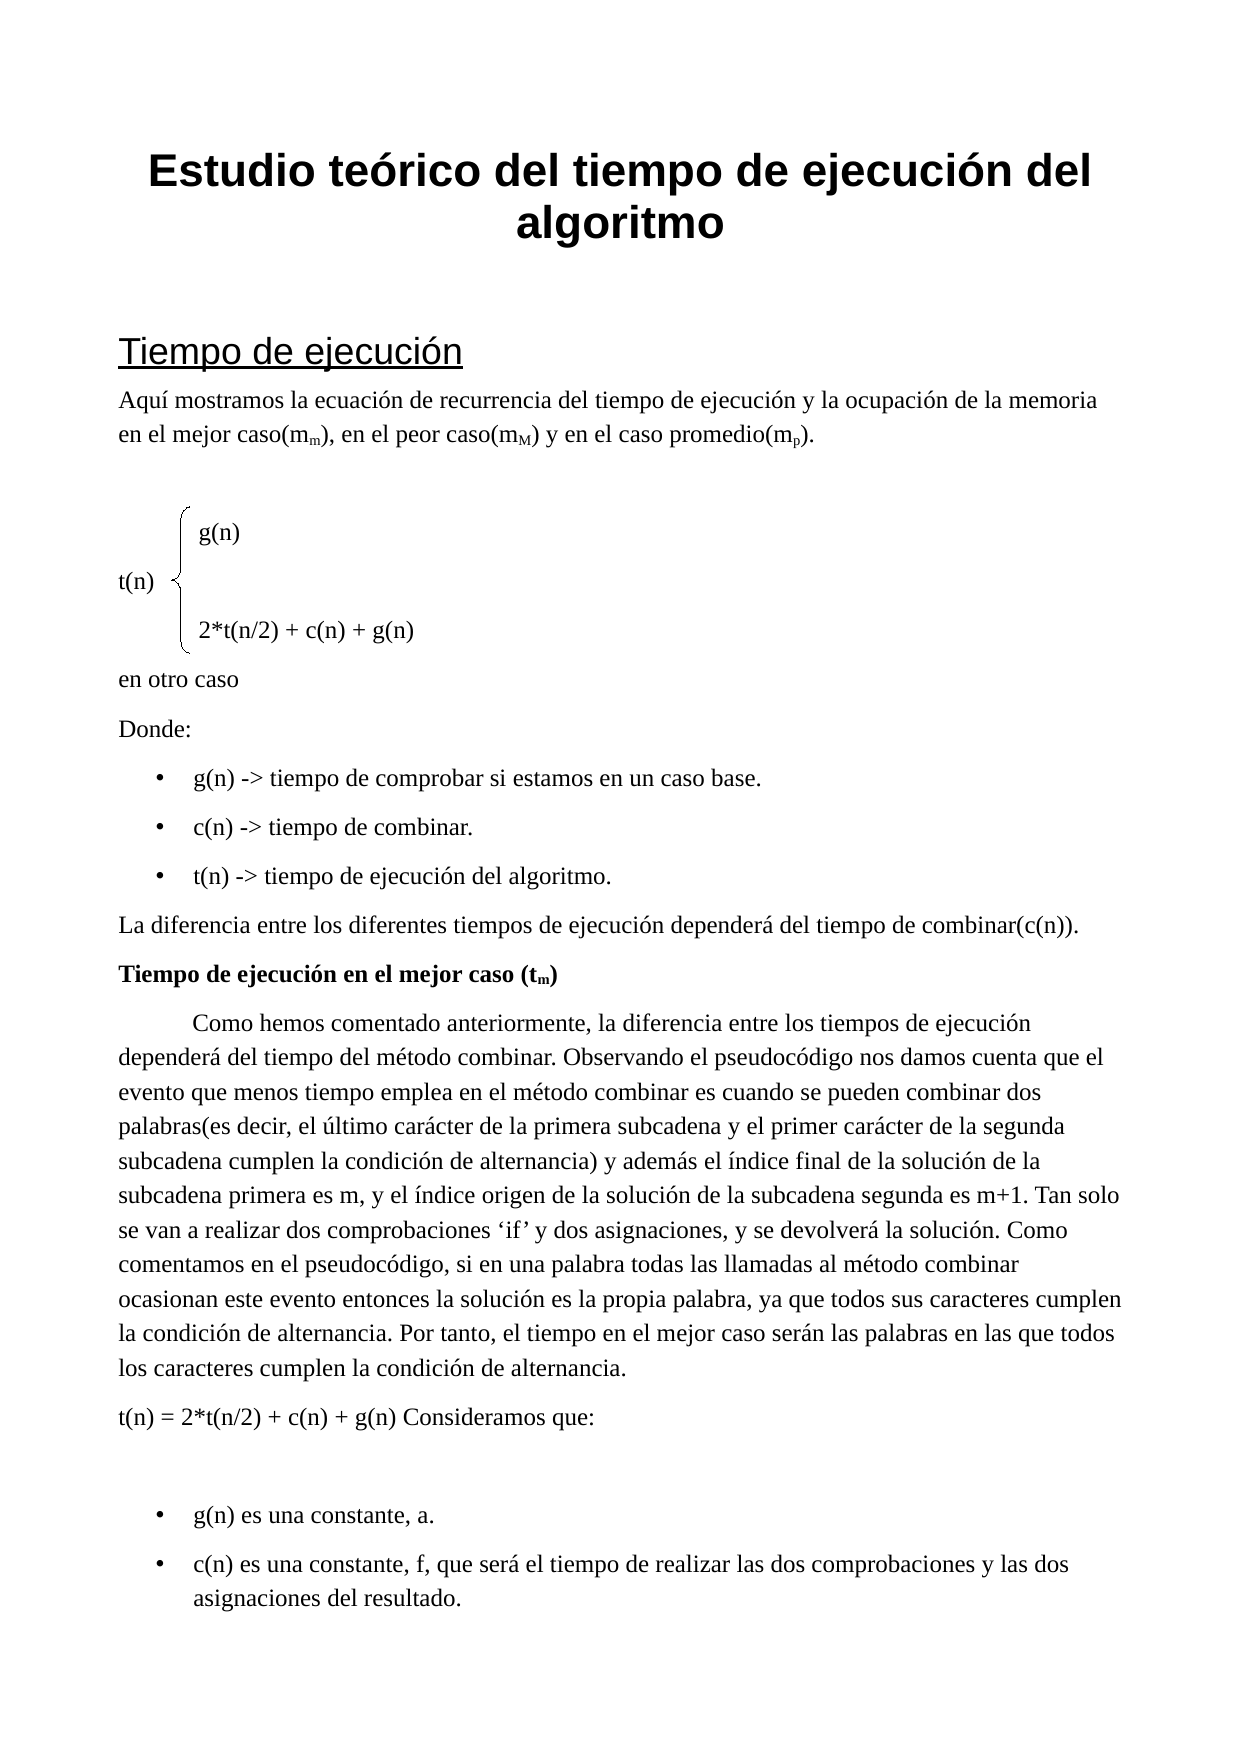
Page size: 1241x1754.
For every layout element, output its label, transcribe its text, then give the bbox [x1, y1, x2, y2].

text t(n) = 2*t(n/2) + c(n) + g(n) Consideramos que: [118, 1402, 1122, 1431]
list g(n) -> tiempo de comprobar si estamos en un caso base. [156, 763, 1122, 791]
subtitle Tiempo de ejecución [118, 329, 1122, 372]
text Como hemos comentado anteriormente, la diferencia entre los tiempos de ejecución dependerá del tiempo del método combinar. Observando el pseudocódigo nos damos cuenta que el evento que menos tiempo emplea en el método combinar es cuando se pueden combinar dos palabras(es decir, el último carácter de la primera subcadena y el primer carácter de la segunda subcadena cumplen la condición de alternancia) y además el índice final de la solución de la subcadena primera es m, y el índice origen de la solución de la subcadena segunda es m+1. Tan solo se van a realizar dos comprobaciones ‘if’ y dos asignaciones, y se devolverá la solución. Como comentamos en el pseudocódigo, si en una palabra todas las llamadas al método combinar ocasionan este evento entonces la solución es la propia palabra, ya que todos sus caracteres cumplen la condición de alternancia. Por tanto, el tiempo en el mejor caso serán las palabras en las que todos los caracteres cumplen la condición de alternancia. [118, 1008, 1122, 1382]
text Donde: [118, 714, 1122, 742]
text Tiempo de ejecución en el mejor caso (tm) [118, 959, 1122, 988]
title Estudio teórico del tiempo de ejecución del algoritmo [118, 143, 1122, 248]
text La diferencia entre los diferentes tiempos de ejecución dependerá del tiempo de combinar(c(n)). [118, 910, 1122, 939]
list g(n) es una constante, a. [156, 1500, 1122, 1529]
text Aquí mostramos la ecuación de recurrencia del tiempo de ejecución y la ocupación de la memoria en el mejor caso(mm), en el peor caso(mM) y en el caso promedio(mp). [118, 385, 1122, 448]
list c(n) es una constante, f, que será el tiempo de realizar las dos comprobaciones y las dos asignaciones del resultado. [156, 1549, 1122, 1612]
list t(n) -> tiempo de ejecución del algoritmo. [156, 861, 1122, 889]
list c(n) -> tiempo de combinar. [156, 812, 1122, 841]
text 2*t(n/2) + c(n) + g(n) [118, 616, 1122, 644]
text t(n) [118, 566, 1122, 595]
text g(n) [118, 517, 1122, 546]
text en otro caso [118, 664, 1122, 693]
